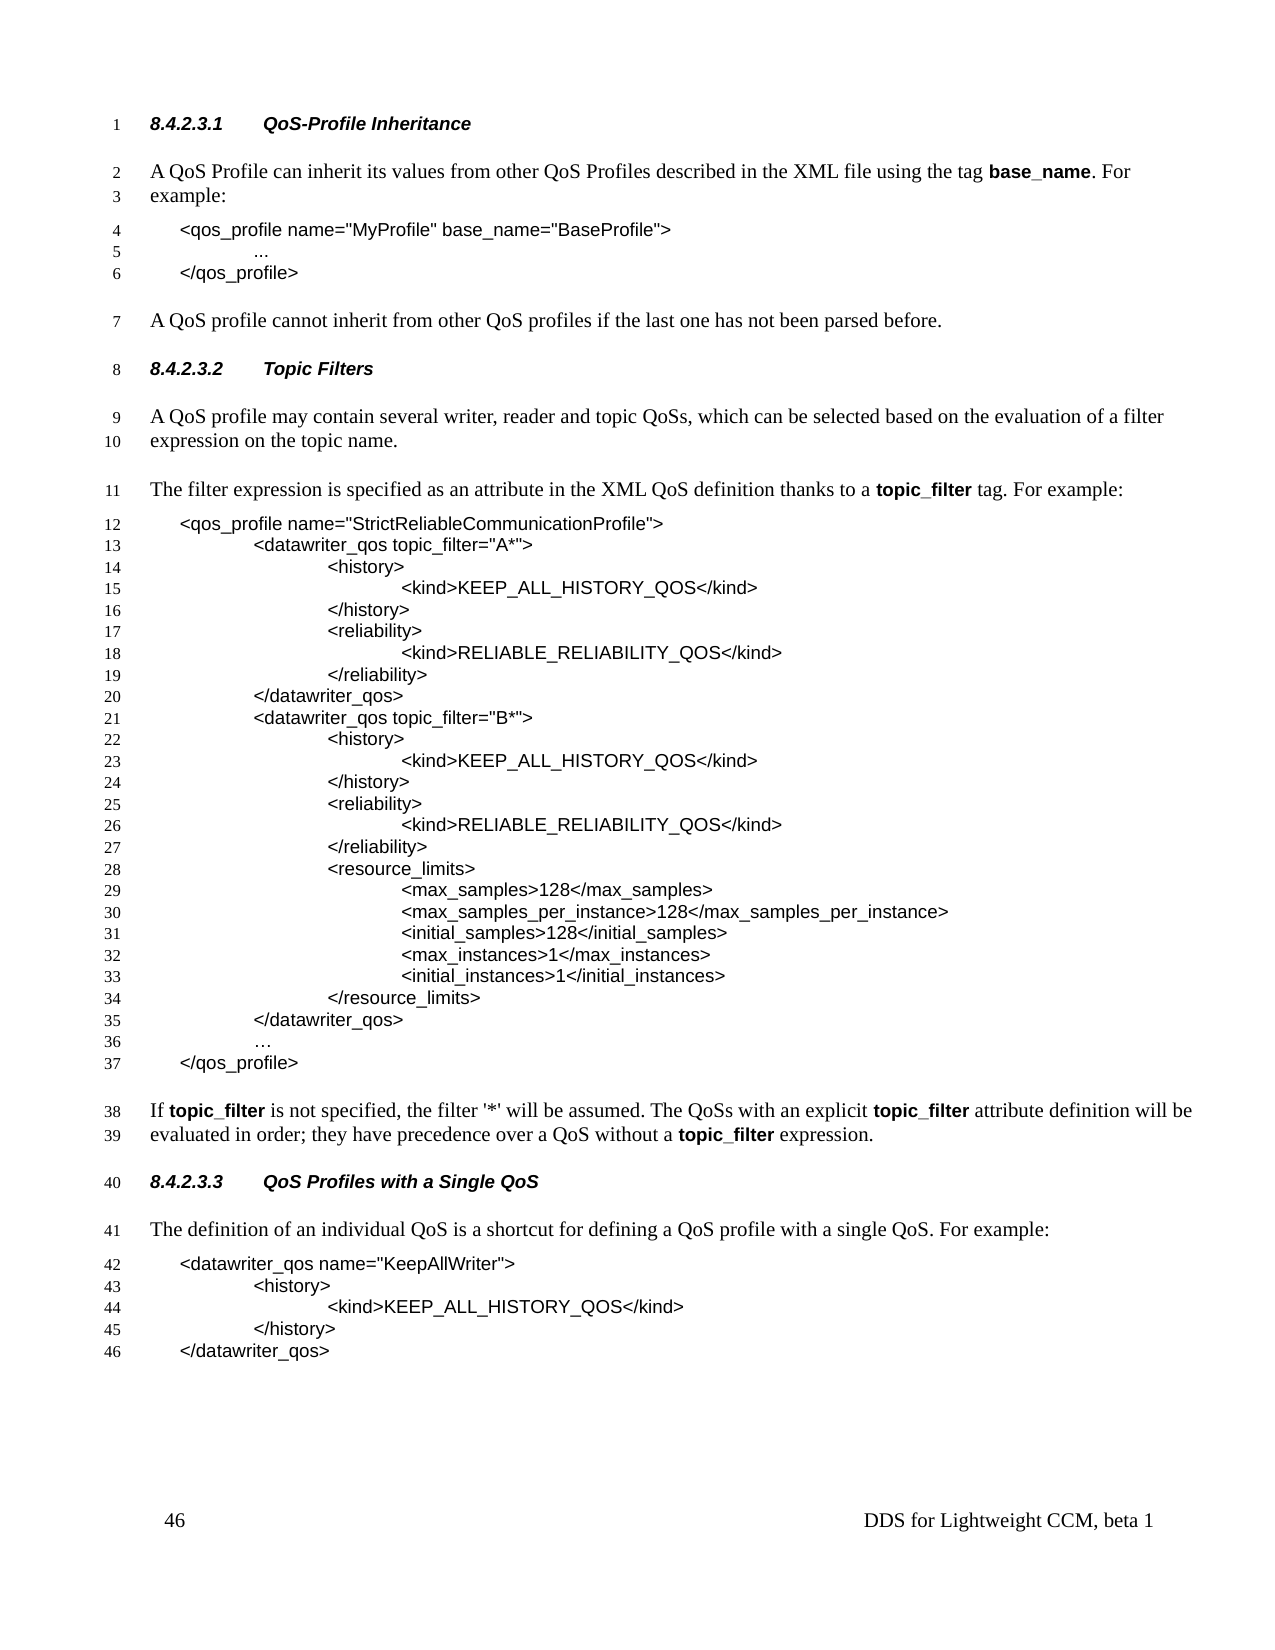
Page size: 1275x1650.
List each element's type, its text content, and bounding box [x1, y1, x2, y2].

text </qos_profile> [179, 1051, 1200, 1073]
text </qos_profile> [179, 262, 1200, 283]
text <history> [179, 556, 1200, 577]
text <max_instances>1</max_instances> [179, 944, 1200, 965]
subtitle QoS Profiles with a Single QoS [150, 1171, 1200, 1192]
text A QoS profile may contain several writer, reader and topic QoSs, which can be selected based on the evaluation of a filter expression on the topic name. [150, 404, 1200, 452]
text <initial_samples>128</initial_samples> [179, 922, 1200, 944]
text <kind>KEEP_ALL_HISTORY_QOS</kind> [179, 749, 1200, 771]
text </history> [179, 1318, 1200, 1339]
text <datawriter_qos topic_filter="A*"> [179, 534, 1200, 556]
text </resource_limits> [179, 987, 1200, 1008]
text <max_samples_per_instance>128</max_samples_per_instance> [179, 901, 1200, 922]
text <initial_instances>1</initial_instances> [179, 965, 1200, 987]
text <max_samples>128</max_samples> [179, 879, 1200, 901]
text A QoS Profile can inherit its values from other QoS Profiles described in the XML file using the tag base_name. For example: [150, 159, 1200, 207]
text </history> [179, 771, 1200, 793]
text <kind>RELIABLE_RELIABILITY_QOS</kind> [179, 814, 1200, 836]
text <qos_profile name="MyProfile" base_name="BaseProfile"> [179, 219, 1200, 240]
text <kind>KEEP_ALL_HISTORY_QOS</kind> [179, 1296, 1200, 1318]
text <qos_profile name="StrictReliableCommunicationProfile"> [179, 512, 1200, 534]
subtitle QoS-Profile Inheritance [150, 112, 1200, 134]
text <datawriter_qos name="KeepAllWriter"> [179, 1253, 1200, 1275]
text <datawriter_qos topic_filter="B*"> [179, 706, 1200, 728]
text <reliability> [179, 620, 1200, 642]
text <kind>RELIABLE_RELIABILITY_QOS</kind> [179, 642, 1200, 663]
text <resource_limits> [179, 857, 1200, 879]
text </reliability> [179, 663, 1200, 685]
text </datawriter_qos> [179, 685, 1200, 706]
text … [179, 1030, 1200, 1051]
text <kind>KEEP_ALL_HISTORY_QOS</kind> [179, 577, 1200, 599]
text </datawriter_qos> [179, 1339, 1200, 1361]
text </history> [179, 599, 1200, 620]
text The definition of an individual QoS is a shortcut for defining a QoS profile with a single QoS. For example: [150, 1217, 1200, 1241]
subtitle Topic Filters [150, 357, 1200, 379]
text If topic_filter is not specified, the filter '*' will be assumed. The QoSs with an explicit topic_filter attribute definition will be evaluated in order; they have precedence over a QoS without a topic_filter expression. [150, 1098, 1200, 1146]
text A QoS profile cannot inherit from other QoS profiles if the last one has not been parsed before. [150, 308, 1200, 332]
text The filter expression is specified as an attribute in the XML QoS definition thanks to a topic_filter tag. For example: [150, 477, 1200, 501]
text <history> [179, 728, 1200, 749]
text <history> [179, 1275, 1200, 1296]
text </reliability> [179, 836, 1200, 857]
text <reliability> [179, 793, 1200, 814]
text ... [179, 240, 1200, 262]
text </datawriter_qos> [179, 1008, 1200, 1030]
